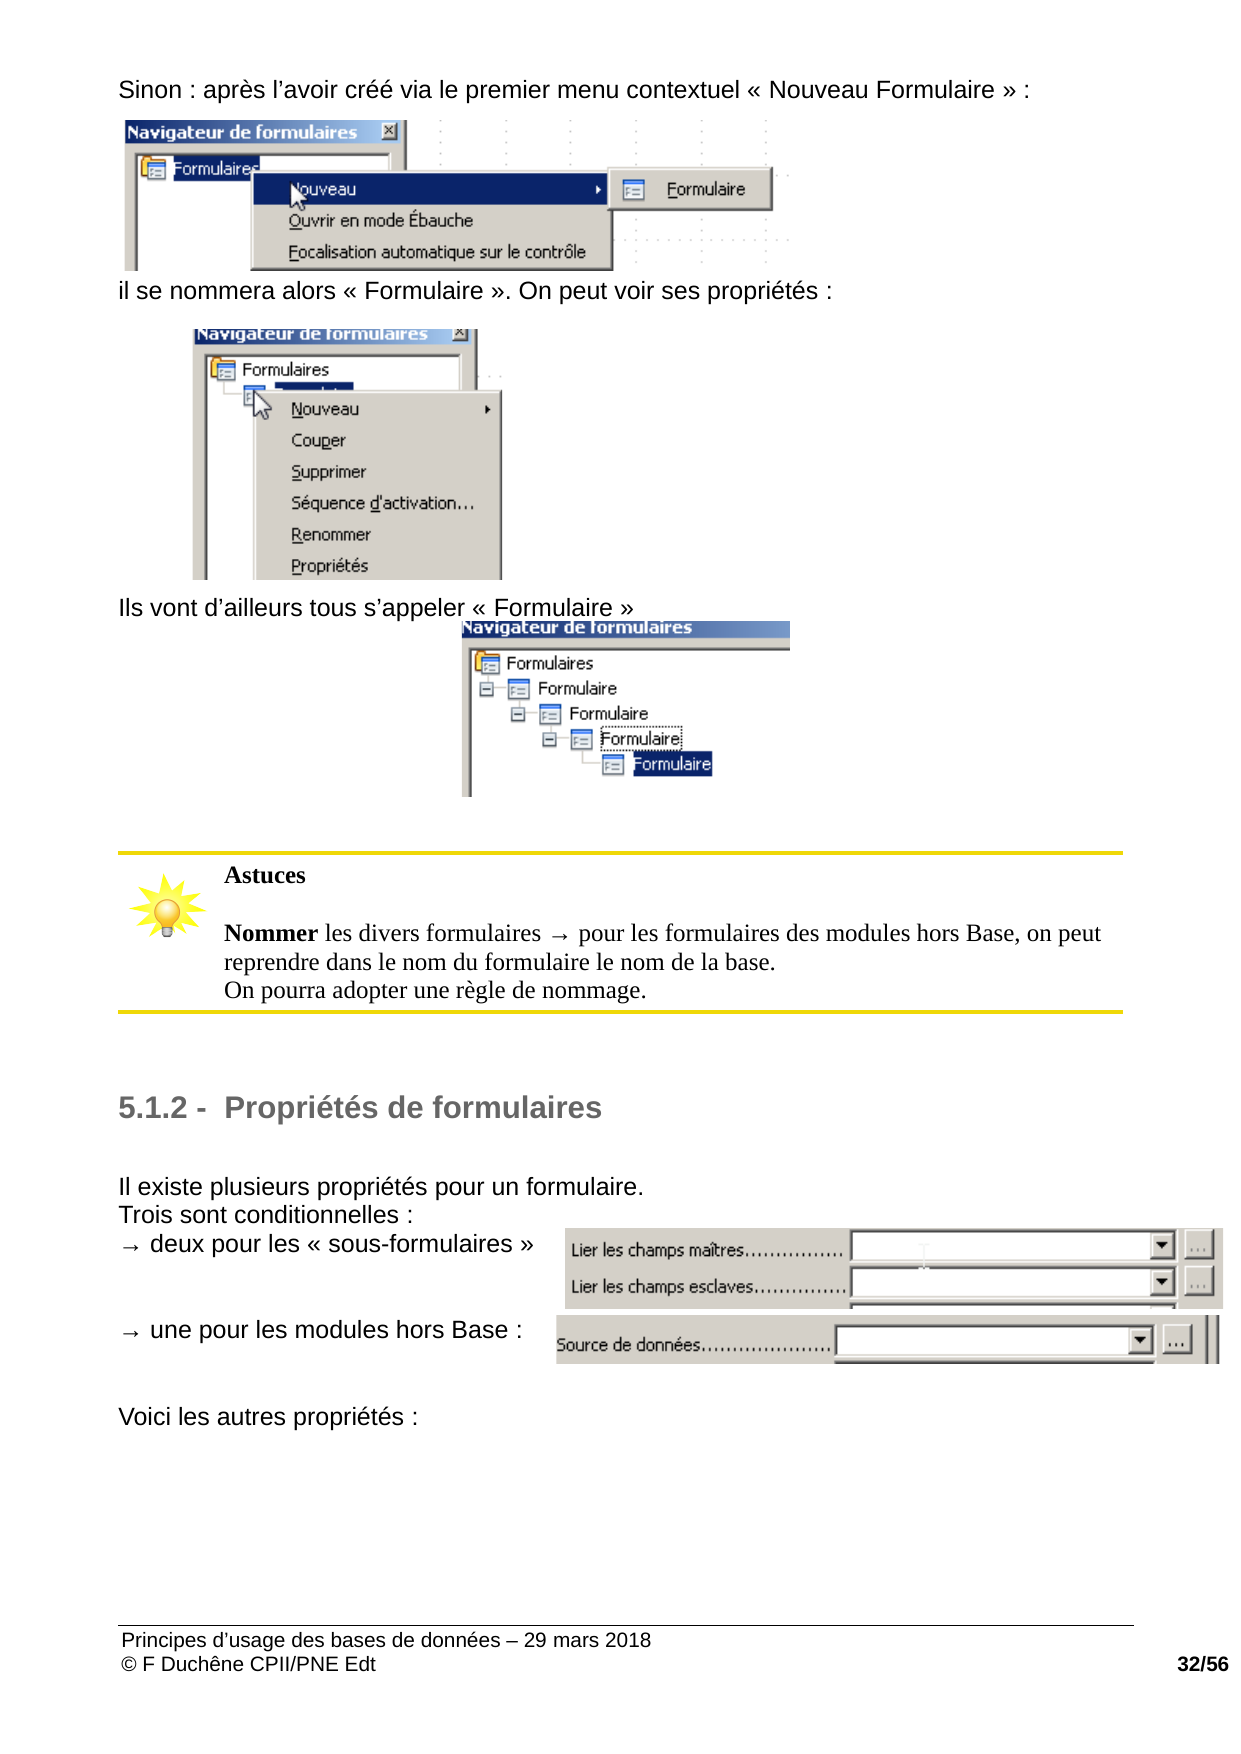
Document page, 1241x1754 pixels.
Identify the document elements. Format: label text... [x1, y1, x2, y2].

text Il existe plusieurs propriétés pour un formulaire. [118, 1171, 1134, 1200]
text Sinon : après l’avoir créé via le premier menu contextuel « Nouveau Formulaire » : [118, 75, 1134, 104]
text Ils vont d’ailleurs tous s’appeler « Formulaire » [118, 592, 1134, 621]
picture [461, 621, 790, 797]
picture [556, 1315, 1221, 1364]
picture [192, 329, 503, 580]
text Trois sont conditionnelles : [118, 1200, 1134, 1229]
text → une pour les modules hors Base : [118, 1315, 556, 1344]
text Voici les autres propriétés : [118, 1401, 1134, 1430]
table_header [118, 855, 218, 1010]
picture [565, 1228, 1224, 1309]
table_header Astuces Nommer les divers formulaires → pour les formulaires des modules hors Base, on peut reprendre dans le nom du formulaire le nom de la base. On pourra adopter une règle de nommage. [218, 855, 1123, 1010]
picture [124, 120, 792, 271]
text → deux pour les « sous-formulaires » [118, 1229, 565, 1258]
text il se nommera alors « Formulaire ». On peut voir ses propriétés : [118, 276, 1134, 305]
picture [123, 860, 213, 950]
subtitle Propriétés de formulaires [118, 1089, 1134, 1125]
